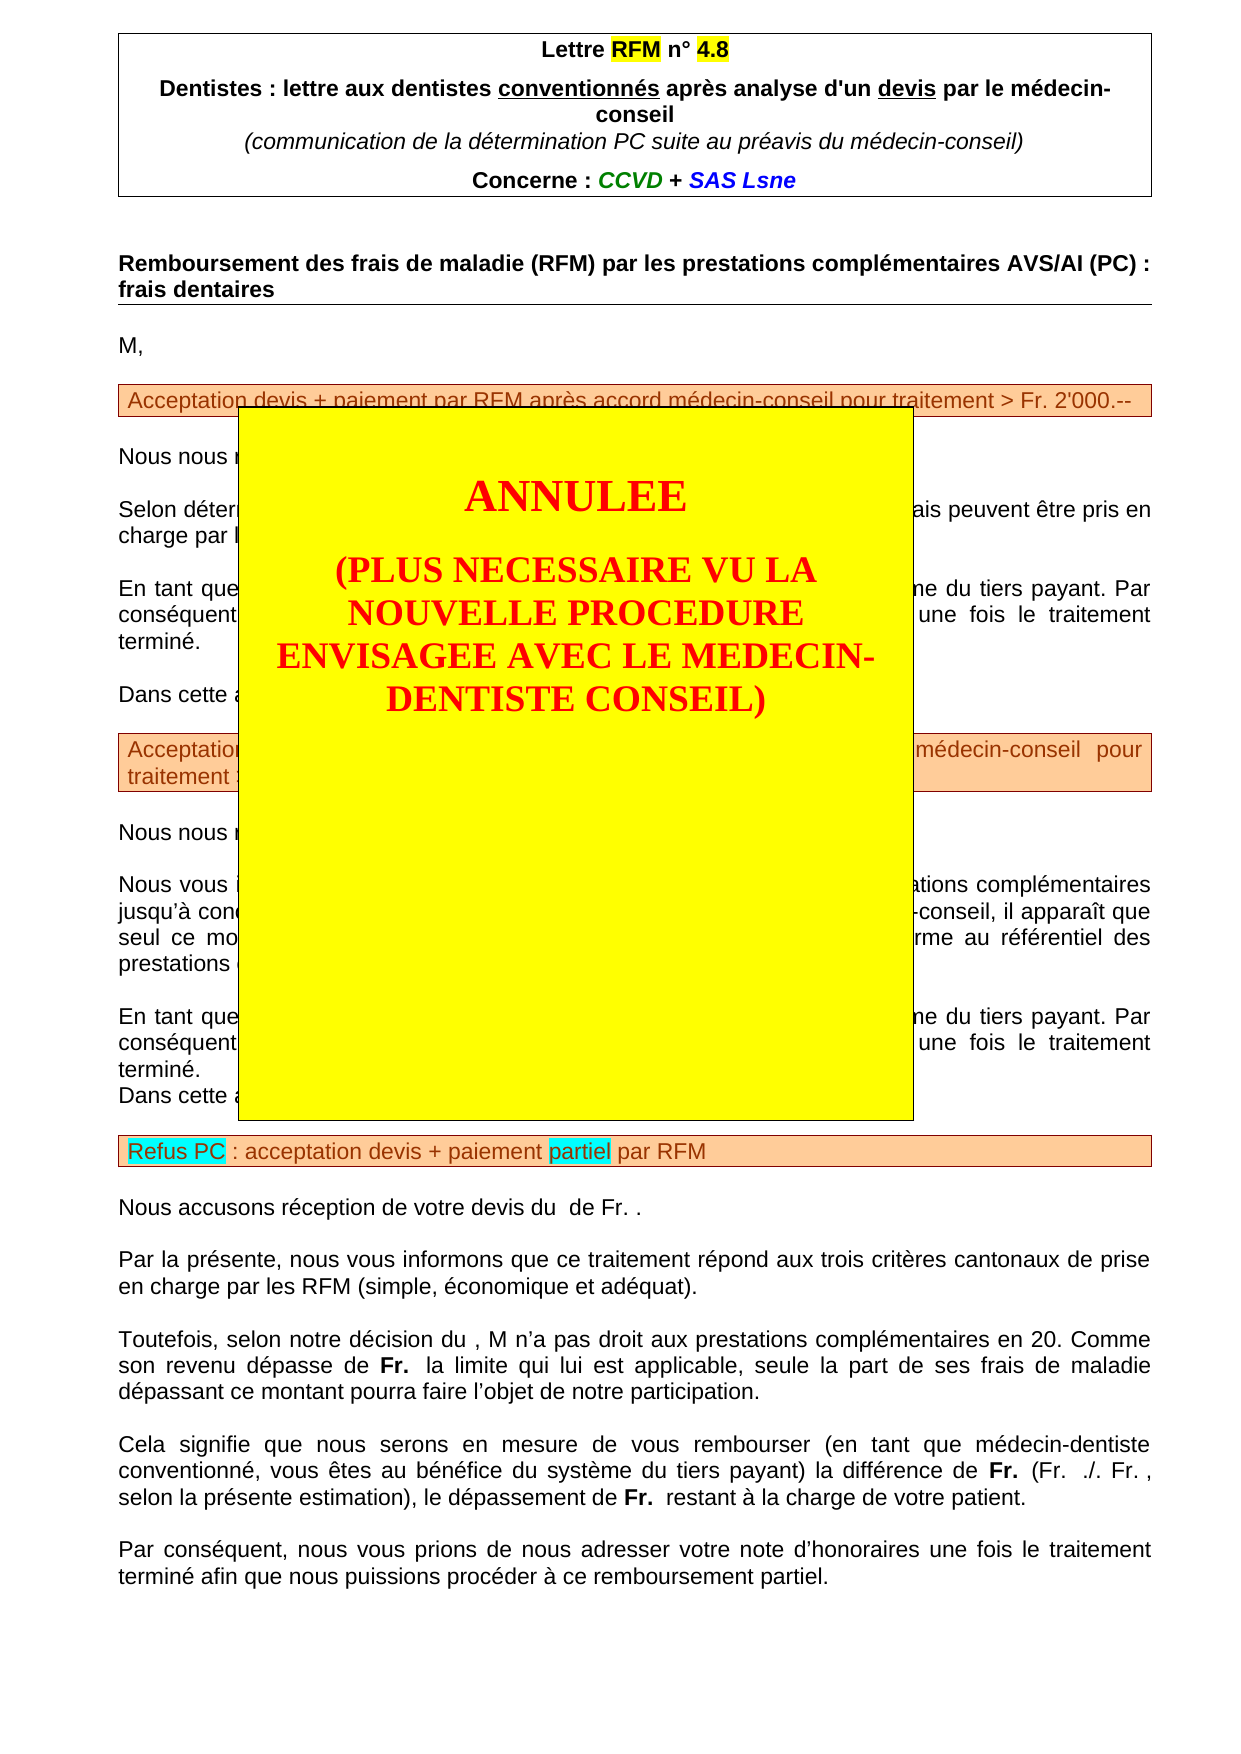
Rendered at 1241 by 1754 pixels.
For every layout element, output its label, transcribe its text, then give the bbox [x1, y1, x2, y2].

text En tant que médecin-dentiste conventionné, vous êtes au bénéfice du système du tiers payant. Par conséquent, nous vous prions de nous adresser votre note d’honoraires une fois le traitement terminé. [914, 575, 1152, 654]
text Nous vous informons que ces frais peuvent être pris en charge par les prestations complémentaires jusqu’à concurrence de Fr. . En effet, selon la détermination de notre dentiste-conseil, il apparaît que seul ce montant pourra être payé, puisqu’il représente un traitement conforme au référentiel des prestations dentaires du canton de Vaud. [914, 871, 1152, 977]
text (communication de la détermination PC suite au préavis du médecin-conseil) [119, 125, 1151, 154]
text Nous vous informons que ces frais peuvent être pris en charge par les prestations complémentaires jusqu’à concurrence de Fr. . En effet, selon la détermination de notre dentiste-conseil, il apparaît que seul ce montant pourra être payé, puisqu’il représente un traitement conforme au référentiel des prestations dentaires du canton de Vaud. [118, 871, 238, 977]
text ANNULEE [254, 468, 898, 521]
text Nous nous référons à votre devis du de Fr. . [118, 443, 238, 470]
text Nous accusons réception de votre devis du de Fr. . [118, 1194, 1152, 1220]
text Acceptation partielle devis + paiement partiel par RFM après accord médecin-conseil pour traitement > Fr. 2'000.-- [914, 734, 1151, 791]
text Selon détermination de notre dentiste-conseil, nous vous informons que ces frais peuvent être pris en charge par les prestations complémentaires. [914, 496, 1152, 549]
text Dans cette attente, nous vous prions d'agréer, , nos salutations distinguées. [118, 1082, 238, 1108]
text (PLUS NECESSAIRE VU LA NOUVELLE PROCEDURE ENVISAGEE AVEC LE MEDECIN-DENTISTE CONSEIL) [254, 547, 898, 720]
text Nous nous référons à votre devis du de Fr. . [914, 818, 1152, 845]
text Lettre RFM n° 4.8 [119, 34, 1151, 62]
text En tant que médecin-dentiste conventionné, vous êtes au bénéfice du système du tiers payant. Par conséquent, nous vous prions de nous adresser votre note d’honoraires une fois le traitement terminé. [914, 1003, 1152, 1082]
text Dans cette attente, nous vous prions d'agréer, , nos salutations distinguées. [914, 1082, 1152, 1108]
text Nous nous référons à votre devis du de Fr. . [914, 443, 1152, 470]
text Dans cette attente, nous vous prions d'agréer, , nos salutations distinguées. [118, 681, 238, 707]
text En tant que médecin-dentiste conventionné, vous êtes au bénéfice du système du tiers payant. Par conséquent, nous vous prions de nous adresser votre note d’honoraires une fois le traitement terminé. [118, 575, 238, 654]
text Concerne : CCVD + SAS Lsne [119, 164, 1151, 196]
text Dans cette attente, nous vous prions d'agréer, , nos salutations distinguées. [914, 681, 1152, 707]
text Toutefois, selon notre décision du , M n’a pas droit aux prestations complémentaires en 20. Comme son revenu dépasse de Fr. la limite qui lui est applicable, seule la part de ses frais de maladie dépassant ce montant pourra faire l’objet de notre participation. [118, 1326, 1152, 1404]
text Nous nous référons à votre devis du de Fr. . [118, 818, 238, 845]
text En tant que médecin-dentiste conventionné, vous êtes au bénéfice du système du tiers payant. Par conséquent, nous vous prions de nous adresser votre note d’honoraires une fois le traitement terminé. [118, 1003, 238, 1082]
text Par conséquent, nous vous prions de nous adresser votre note d’honoraires une fois le traitement terminé afin que nous puissions procéder à ce remboursement partiel. [118, 1536, 1152, 1589]
text Acceptation partielle devis + paiement partiel par RFM après accord médecin-conseil pour traitement > Fr. 2'000.-- [119, 734, 238, 791]
text Refus PC : acceptation devis + paiement partiel par RFM [119, 1136, 1151, 1166]
text Cela signifie que nous serons en mesure de vous rembourser (en tant que médecin-dentiste conventionné, vous êtes au bénéfice du système du tiers payant) la différence de Fr. (Fr. ./. Fr. , selon la présente estimation), le dépassement de Fr. restant à la charge de votre patient. [118, 1431, 1152, 1510]
text Par la présente, nous vous informons que ce traitement répond aux trois critères cantonaux de prise en charge par les RFM (simple, économique et adéquat). [118, 1246, 1152, 1299]
text Acceptation devis + paiement par RFM après accord médecin-conseil pour traitement > Fr. 2'000.-- [119, 385, 1151, 416]
text Selon détermination de notre dentiste-conseil, nous vous informons que ces frais peuvent être pris en charge par les prestations complémentaires. [118, 496, 238, 549]
text Dentistes : lettre aux dentistes conventionnés après analyse d'un devis par le médecin-conseil [119, 72, 1151, 125]
text Remboursement des frais de maladie (RFM) par les prestations complémentaires AVS/AI (PC) : frais dentaires [118, 249, 1152, 304]
text M, [118, 332, 1152, 358]
